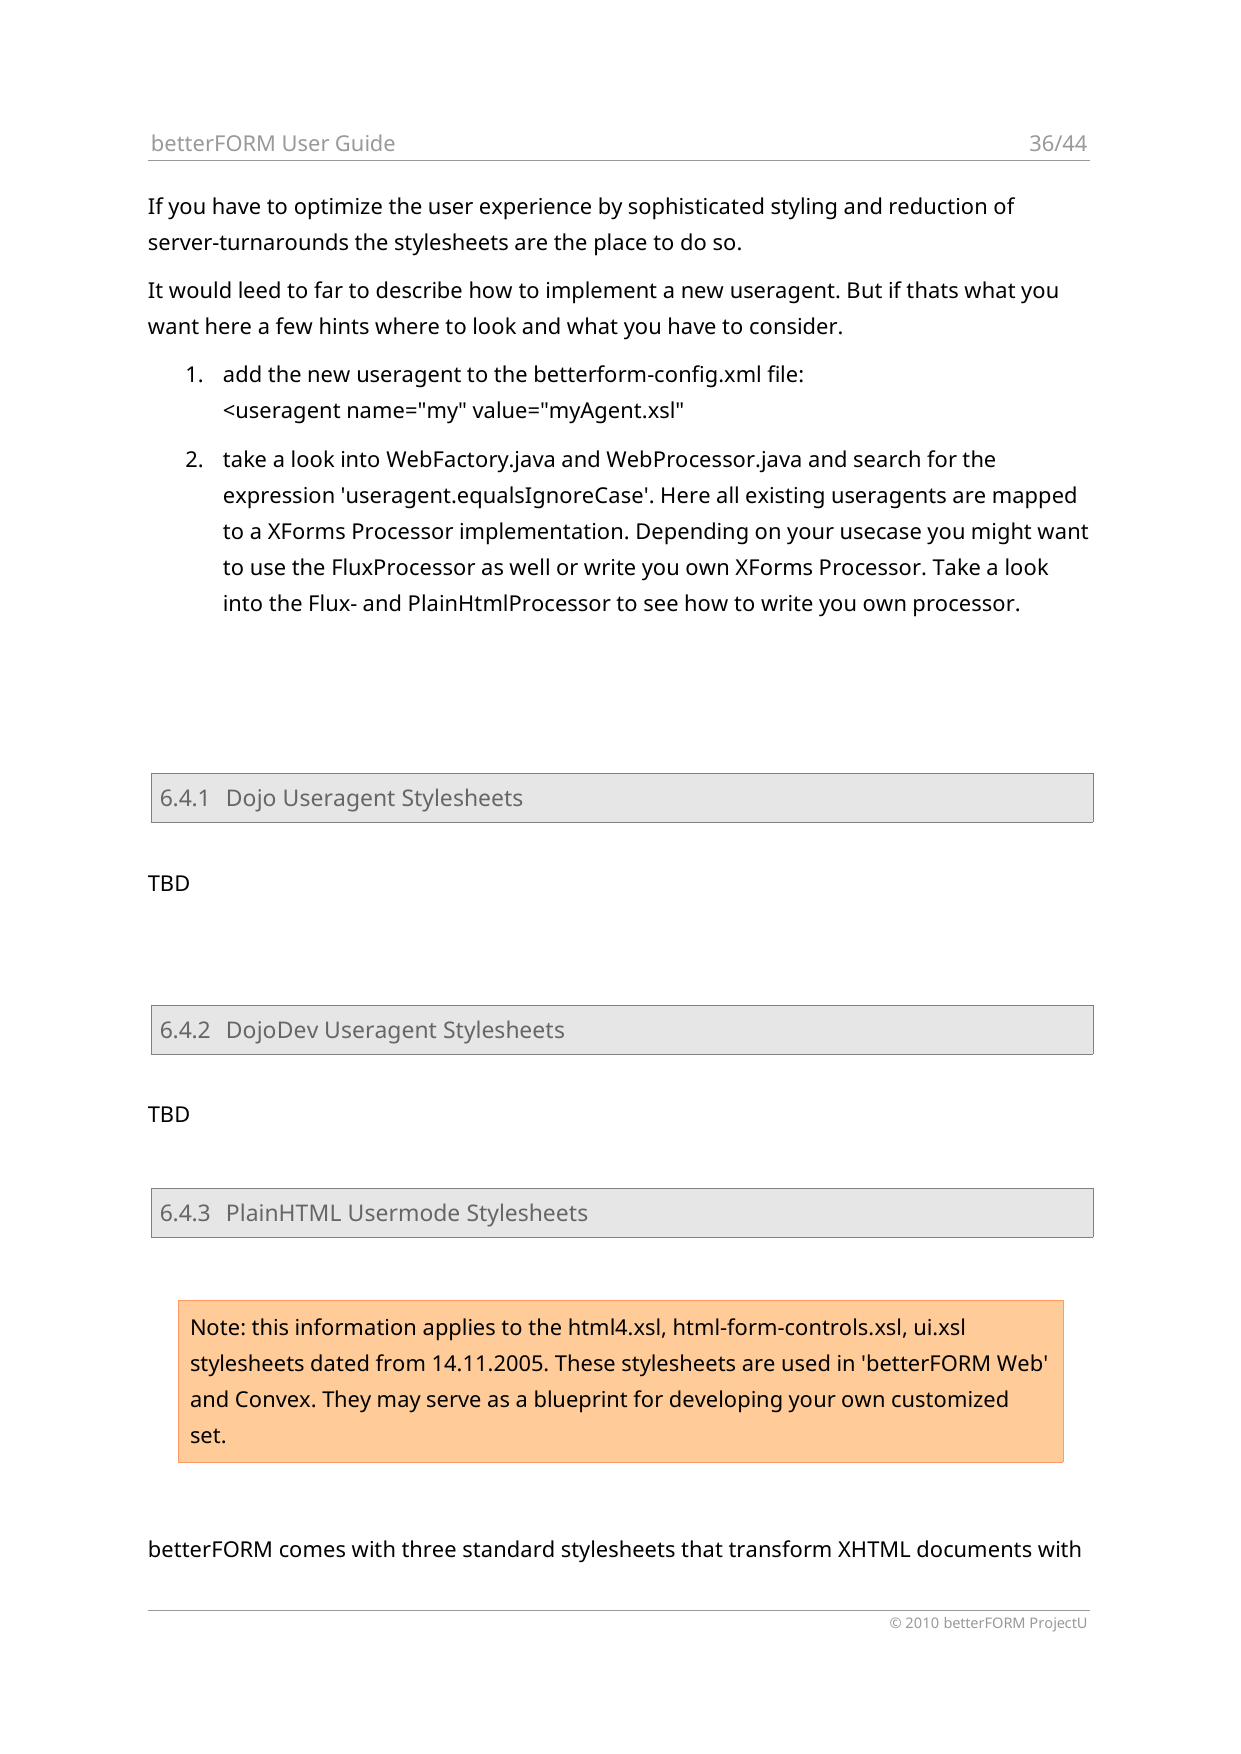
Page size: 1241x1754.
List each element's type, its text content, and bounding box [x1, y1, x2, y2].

list add the new useragent to the betterform-config.xml file: <useragent name="my" value="myAgent.xsl" [185, 359, 1093, 425]
text If you have to optimize the user experience by sophisticated styling and reduction of server-turnarounds the stylesheets are the place to do so. [148, 191, 1090, 256]
subtitle PlainHTML Usermode Stylesheets [152, 1189, 1093, 1237]
subtitle Dojo Useragent Stylesheets [152, 774, 1093, 822]
text betterFORM comes with three standard stylesheets that transform XHTML documents with [148, 1498, 1090, 1564]
text It would leed to far to describe how to implement a new useragent. But if thats what you want here a few hints where to look and what you have to consider. [148, 275, 1090, 341]
list take a look into WebFactory.java and WebProcessor.java and search for the expression 'useragent.equalsIgnoreCase'. Here all existing useragents are mapped to a XForms Processor implementation. Depending on your usecase you might want to use the FluxProcessor as well or write you own XForms Processor. Take a look into the Flux- and PlainHtmlProcessor to see how to write you own processor. [185, 444, 1093, 617]
subtitle DojoDev Useragent Stylesheets [152, 1006, 1093, 1054]
text TBD [148, 867, 1090, 897]
text TBD [148, 1099, 1090, 1129]
